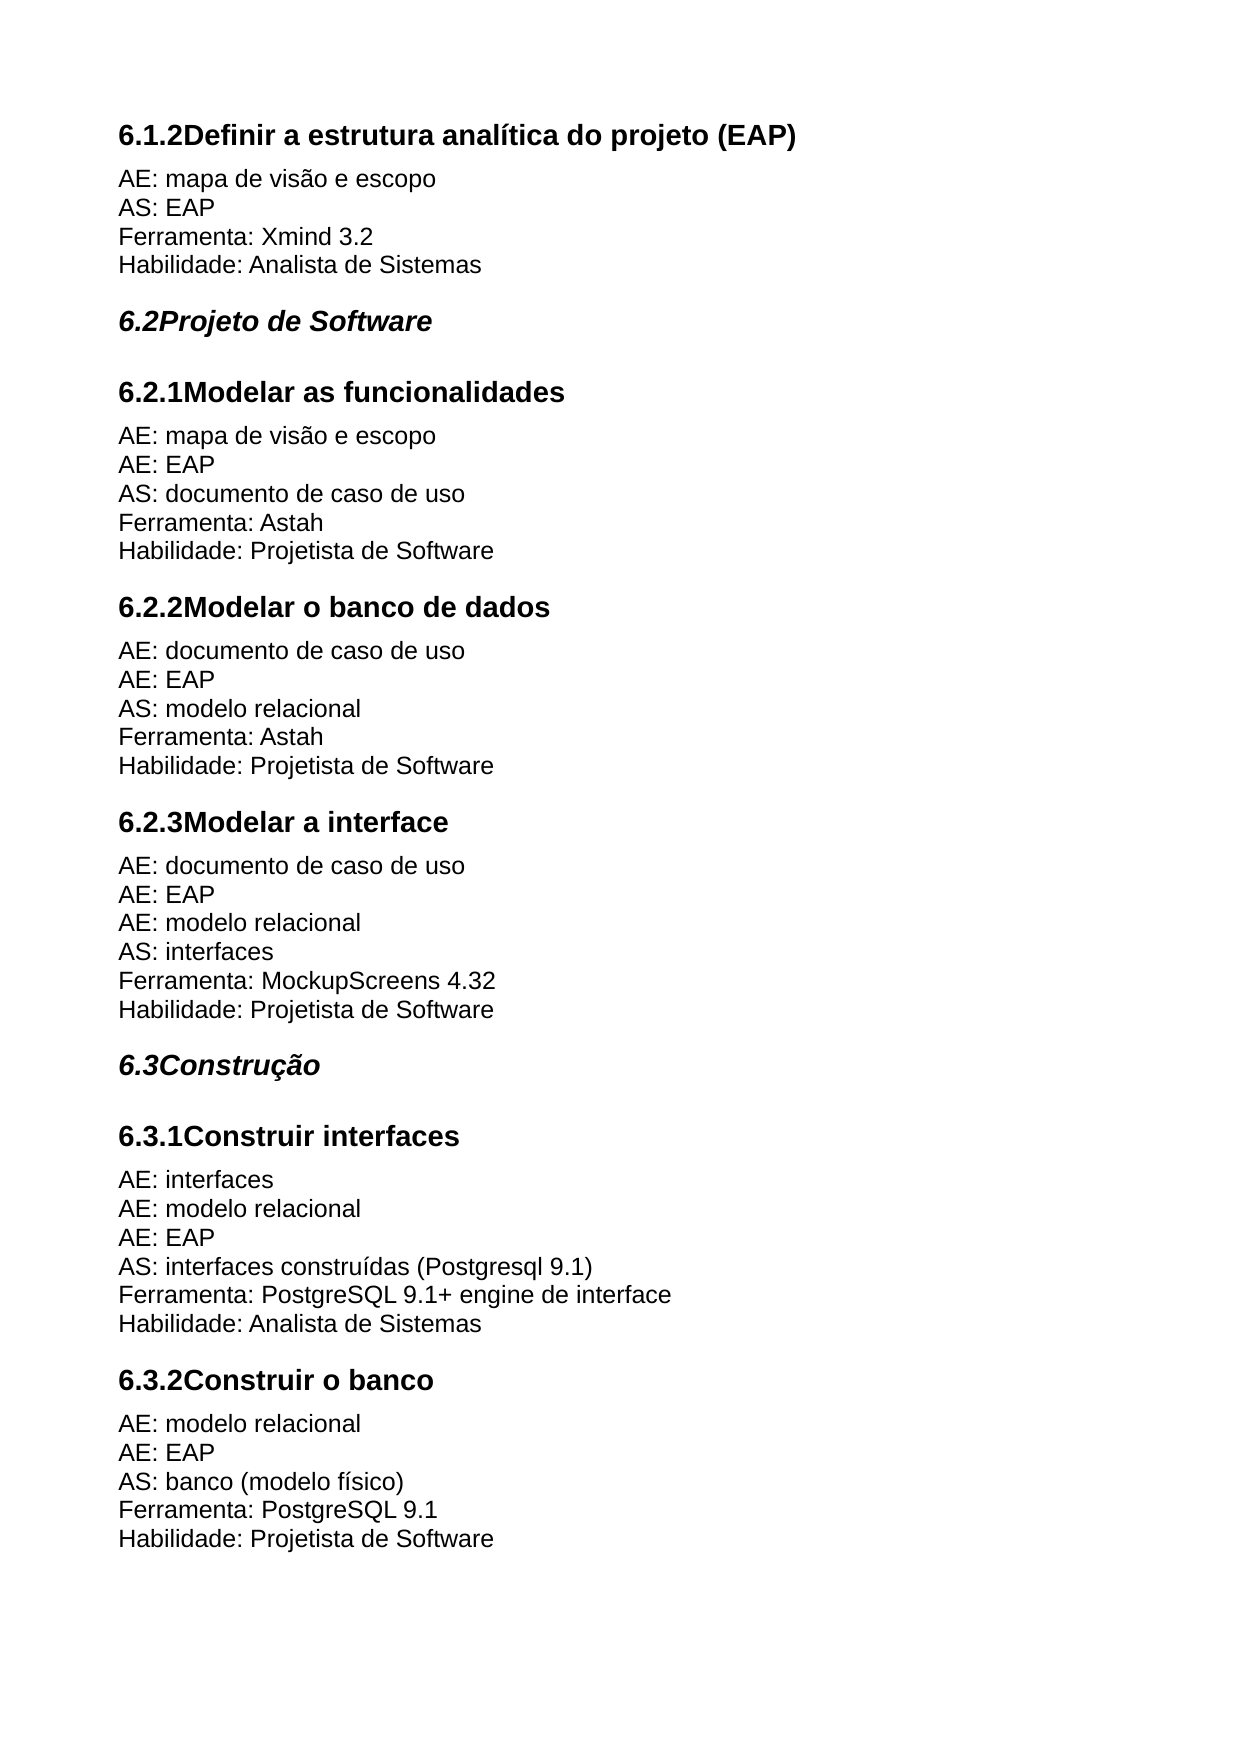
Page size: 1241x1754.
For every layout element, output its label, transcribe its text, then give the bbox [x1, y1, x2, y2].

text AE: interfaces [118, 1165, 1122, 1194]
text Habilidade: Analista de Sistemas [118, 250, 1122, 279]
text AE: EAP [118, 665, 1122, 693]
subtitle Modelar as funcionalidades [118, 375, 1122, 409]
subtitle Definir a estrutura analítica do projeto (EAP) [118, 118, 1122, 152]
subtitle Construir o banco [118, 1363, 1122, 1396]
text AE: modelo relacional [118, 1194, 1122, 1223]
text AS: EAP [118, 193, 1122, 222]
text Ferramenta: PostgreSQL 9.1+ engine de interface [118, 1280, 1122, 1309]
text AE: EAP [118, 1438, 1122, 1466]
text AE: documento de caso de uso [118, 636, 1122, 665]
text AE: EAP [118, 450, 1122, 479]
text Ferramenta: Astah [118, 507, 1122, 536]
subtitle Projeto de Software [118, 304, 1122, 338]
text AE: modelo relacional [118, 908, 1122, 937]
text AS: modelo relacional [118, 693, 1122, 722]
text Habilidade: Projetista de Software [118, 1524, 1122, 1553]
subtitle Modelar o banco de dados [118, 590, 1122, 623]
text AE: documento de caso de uso [118, 851, 1122, 879]
text Ferramenta: Xmind 3.2 [118, 222, 1122, 250]
text AE: EAP [118, 879, 1122, 908]
text AS: interfaces construídas (Postgresql 9.1) [118, 1252, 1122, 1280]
text AE: modelo relacional [118, 1409, 1122, 1438]
text Ferramenta: MockupScreens 4.32 [118, 966, 1122, 994]
text AE: EAP [118, 1223, 1122, 1252]
text Habilidade: Projetista de Software [118, 751, 1122, 780]
subtitle Modelar a interface [118, 805, 1122, 838]
subtitle Construção [118, 1048, 1122, 1082]
text AE: mapa de visão e escopo [118, 164, 1122, 193]
text Ferramenta: Astah [118, 722, 1122, 751]
text AS: banco (modelo físico) [118, 1466, 1122, 1495]
text Habilidade: Projetista de Software [118, 536, 1122, 565]
text Ferramenta: PostgreSQL 9.1 [118, 1495, 1122, 1524]
subtitle Construir interfaces [118, 1119, 1122, 1153]
text AS: interfaces [118, 937, 1122, 966]
text AE: mapa de visão e escopo [118, 421, 1122, 450]
text AS: documento de caso de uso [118, 479, 1122, 507]
text Habilidade: Analista de Sistemas [118, 1309, 1122, 1338]
text Habilidade: Projetista de Software [118, 994, 1122, 1023]
